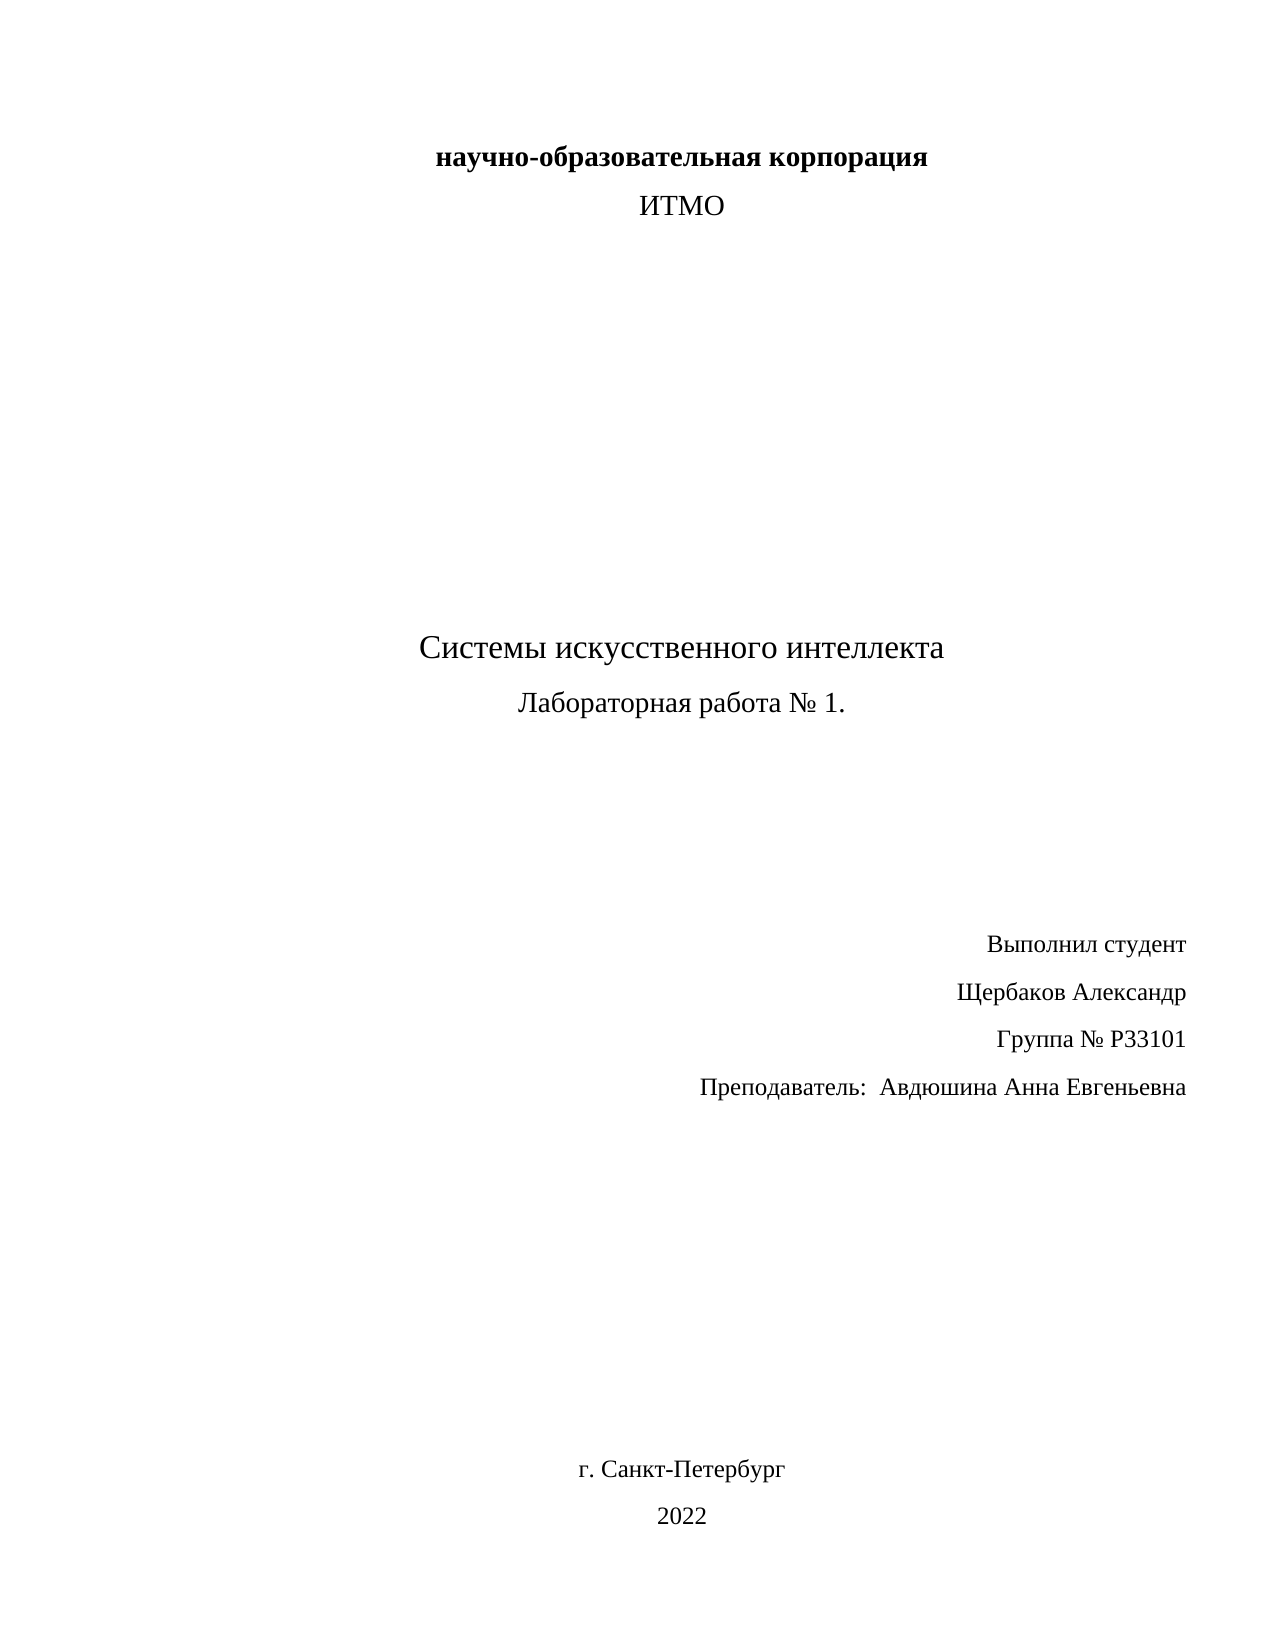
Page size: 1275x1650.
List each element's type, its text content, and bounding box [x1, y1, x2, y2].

text Щербаков Александр [177, 977, 1186, 1005]
subtitle научно-образовательная корпорация [177, 139, 1186, 172]
text Лабораторная работа № 1. [177, 685, 1186, 719]
text Преподаватель: Авдюшина Анна Евгеньевна [177, 1072, 1186, 1101]
text г. Санкт-Петербург [177, 1454, 1186, 1482]
text 2022 [177, 1501, 1186, 1530]
text Системы искусственного интеллекта [177, 627, 1186, 666]
text Группа № P33101 [177, 1024, 1186, 1053]
text ИТМО [177, 188, 1186, 221]
text Выполнил студент [177, 929, 1186, 958]
